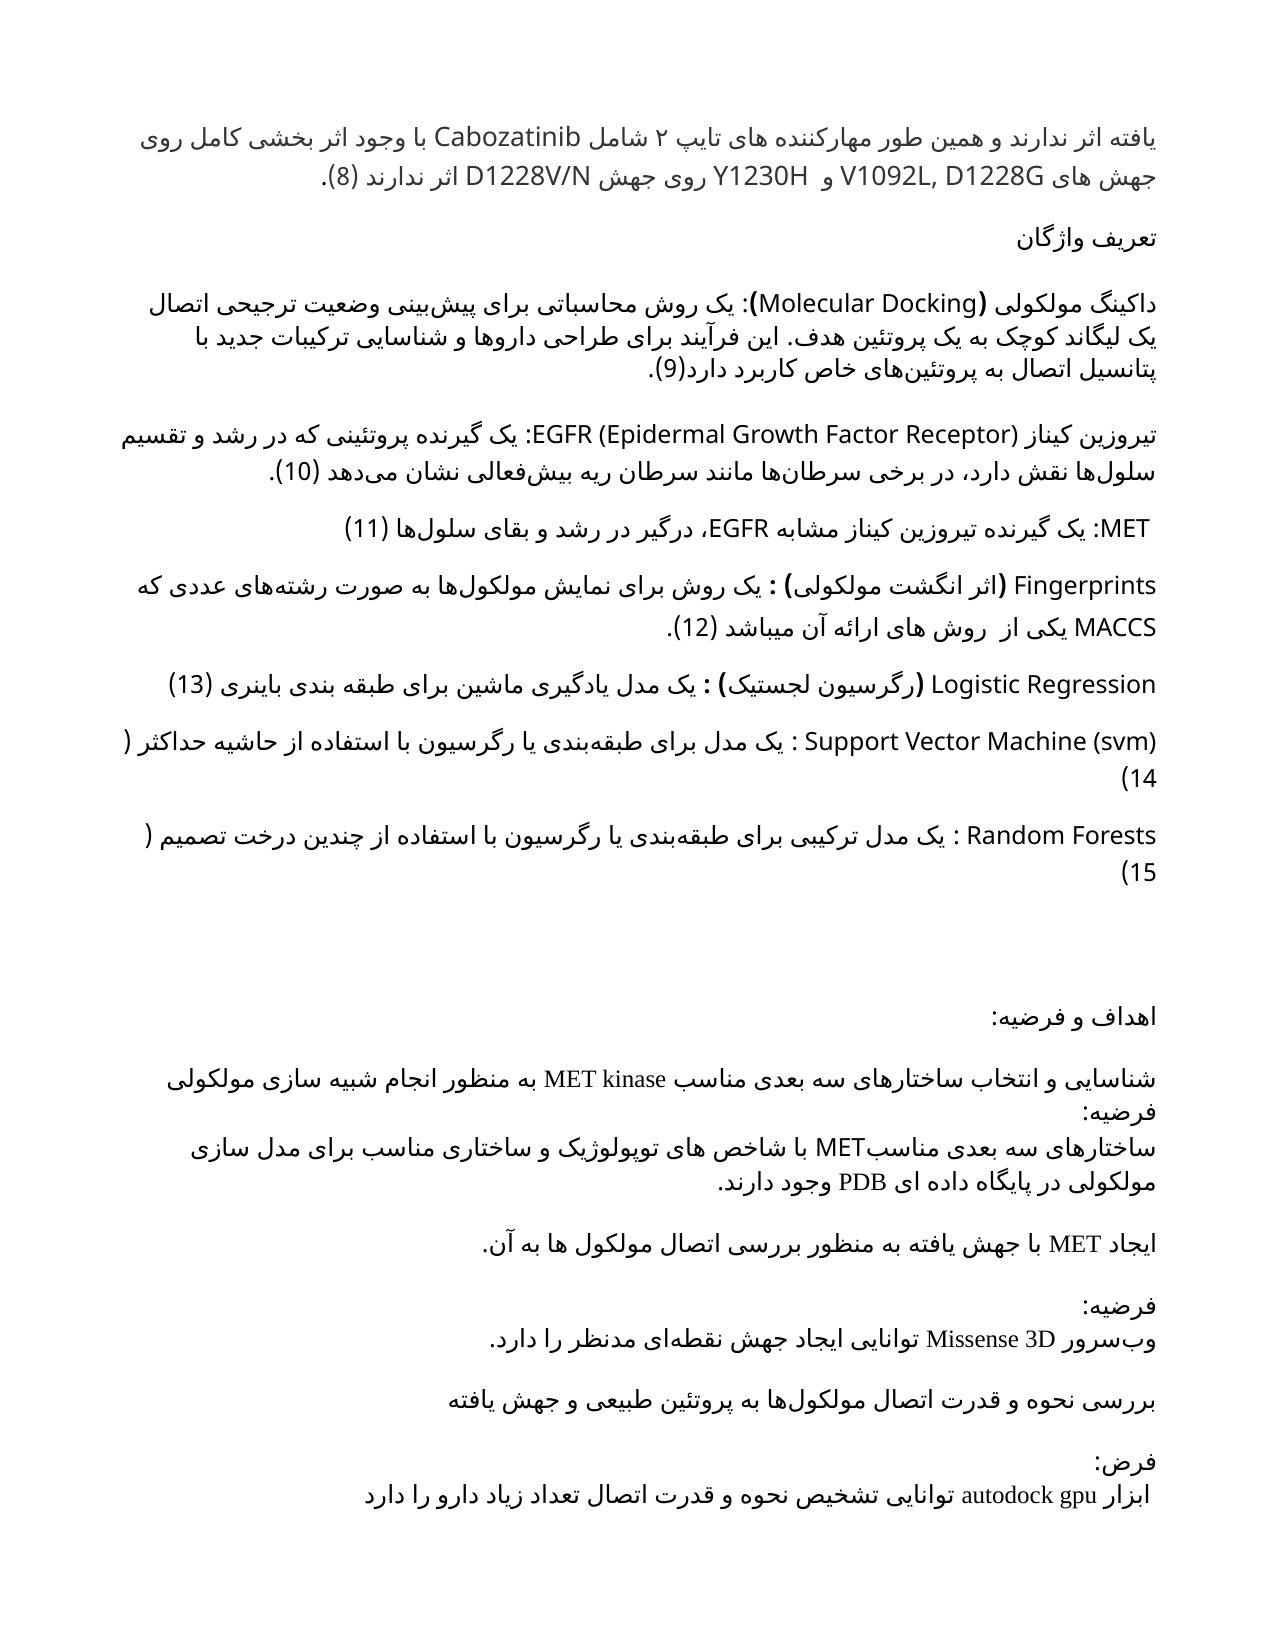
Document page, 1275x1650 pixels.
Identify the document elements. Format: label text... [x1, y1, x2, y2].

text MET: یک گیرنده تیروزین کیناز مشابه EGFR، درگیر در رشد و بقای سلول‌ها (11) [118, 510, 1157, 547]
text ابزار autodock gpu توانایی تشخیص نحوه و قدرت اتصال تعداد زیاد دارو را دارد [118, 1481, 1157, 1514]
text Random Forests : یک مدل ترکیبی برای طبقه‌بندی یا رگرسیون با استفاده از چندین درخت تصمیم (15) [118, 817, 1157, 892]
text ایجاد MET با جهش یافته به منظور بررسی اتصال مولکول ها به آن. [118, 1229, 1157, 1263]
text شناسایی و انتخاب ساختارهای سه بعدی مناسب MET kinase به منظور انجام شبیه سازی مولکولی [118, 1064, 1157, 1097]
text فرضیه: [118, 1097, 1157, 1130]
text Support Vector Machine (svm) : یک مدل برای طبقه‌بندی یا رگرسیون با استفاده از حاشیه حداکثر (14) [118, 723, 1157, 798]
text فرض: [118, 1448, 1157, 1481]
text فرضیه: [118, 1292, 1157, 1324]
text در یک مطالعه در سال ۲۰۱۹ روی رده سلولی Ba/F3 که دارای انواع جهش های MET کیناز بودند، مشاهده شد که مهارکننده های تایپ یک شامل Savolotinib و Crizotinib روی تمام فرم های جهش یافته اثر ندارند و همین طور مهارکننده های تایپ ۲ شامل Cabozatinib با وجود اثر بخشی کامل روی جهش های V1092L, D1228G و Y1230H روی جهش D1228V/N اثر ندارند (8). [118, 118, 1157, 195]
text تیروزین کیناز EGFR (Epidermal Growth Factor Receptor): یک گیرنده پروتئینی که در رشد و تقسیم سلول‌ها نقش دارد، در برخی سرطان‌ها مانند سرطان ریه بیش‌فعالی نشان می‌دهد (10). [118, 416, 1157, 491]
text وب‌سرور Missense 3D توانایی ایجاد جهش نقطه‌ای مدنظر را دارد. [118, 1324, 1157, 1358]
text بررسی نحوه و قدرت اتصال مولکول‌ها به پروتئین طبیعی و جهش یافته [118, 1387, 1157, 1419]
text Logistic Regression (رگرسیون لجستیک) : یک مدل یادگیری ماشین برای طبقه بندی باینری (13) [118, 666, 1157, 703]
text اهداف و فرضیه:‌ [118, 1003, 1157, 1035]
text تعریف واژگان [118, 224, 1157, 257]
text ساختارهای سه بعدی مناسبMET با شاخص های توپولوژیک و ساختاری مناسب برای مدل سازی مولکولی در پایگاه داده ای PDB وجود دارند. [118, 1130, 1157, 1201]
text Fingerprints (اثر انگشت مولکولی) : یک روش برای نمایش مولکول‌ها به صورت رشته‌های عددی که MACCS یکی از روش های ارائه آن میباشد (12). [118, 567, 1157, 646]
text داکینگ مولکولی (Molecular Docking): یک روش محاسباتی برای پیش‌بینی وضعیت ترجیحی اتصال یک لیگاند کوچک به یک پروتئین هدف. این فرآیند برای طراحی داروها و شناسایی ترکیبات جدید با پتانسیل اتصال به پروتئین‌های خاص کاربرد دارد(9). [118, 286, 1157, 388]
